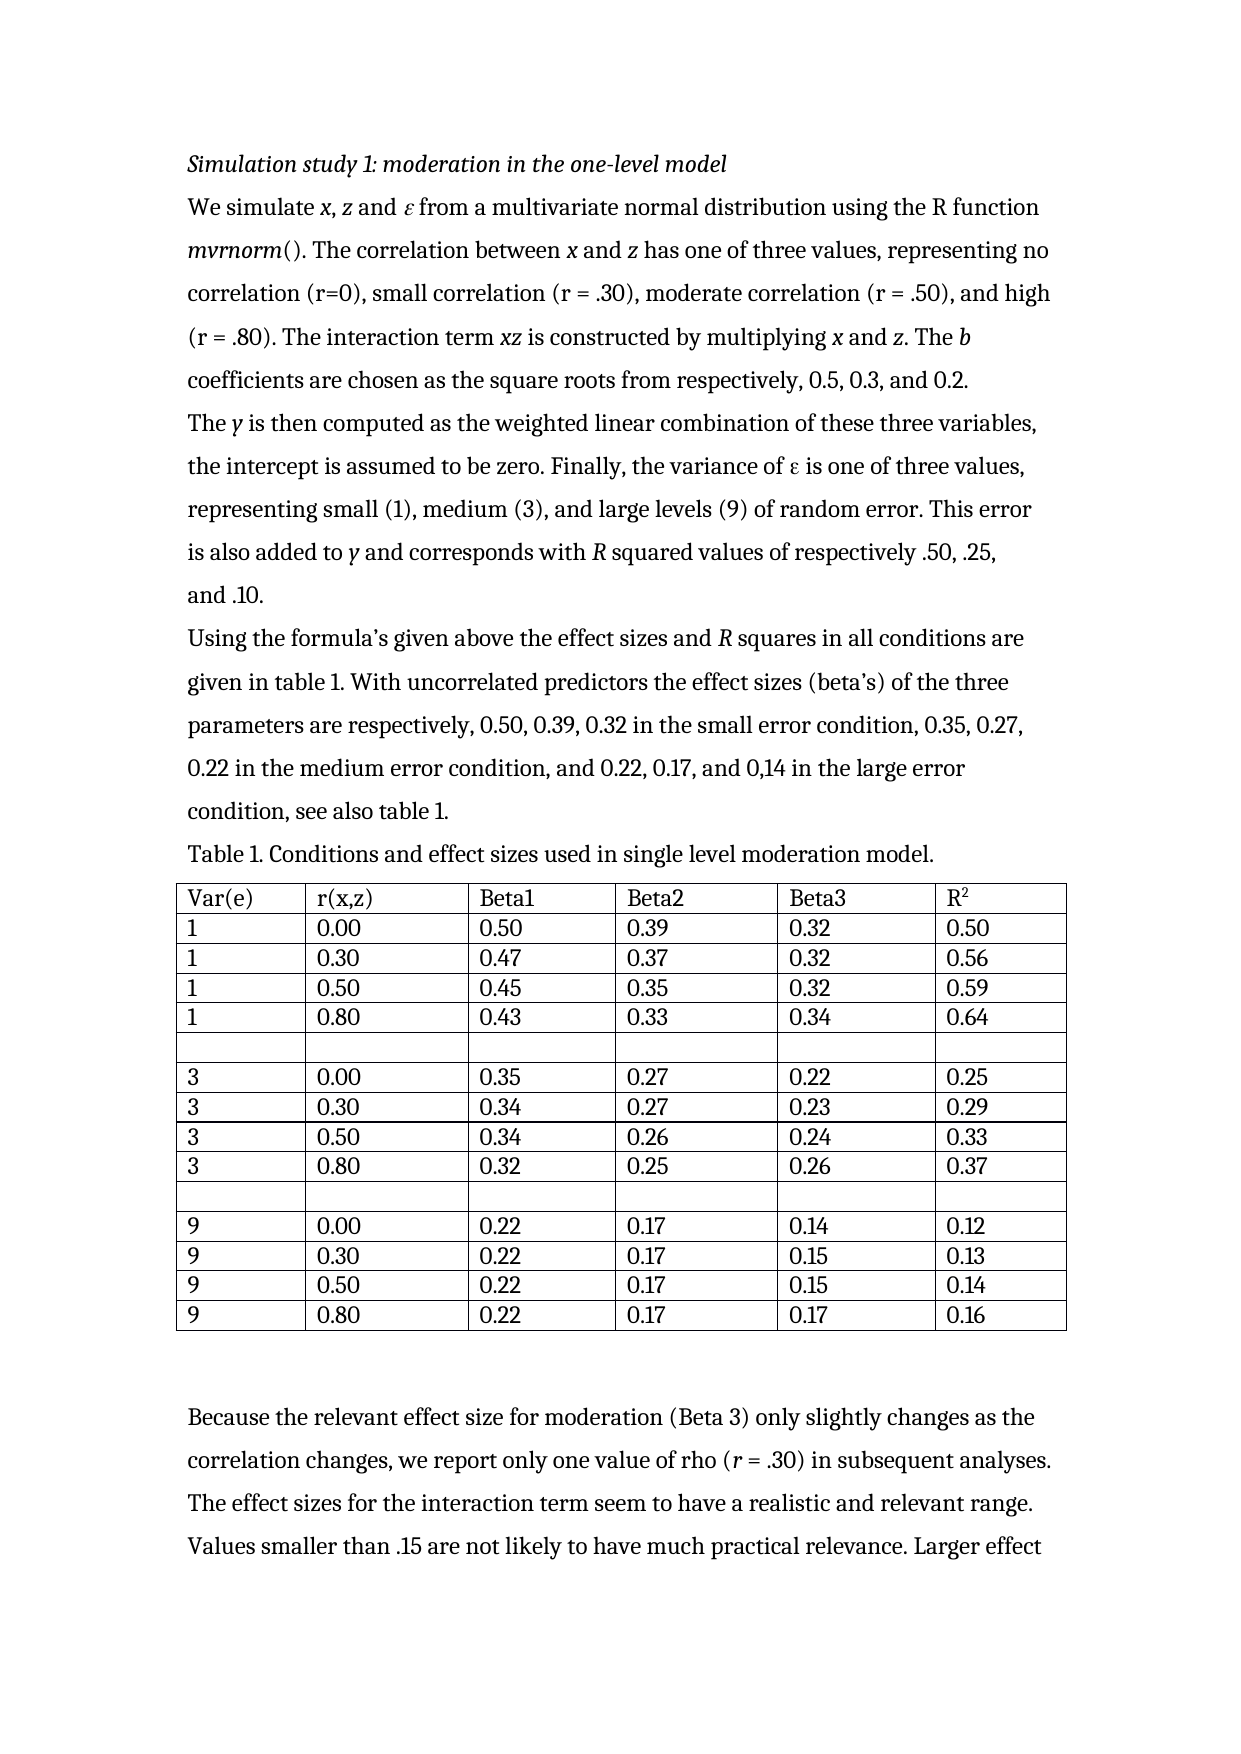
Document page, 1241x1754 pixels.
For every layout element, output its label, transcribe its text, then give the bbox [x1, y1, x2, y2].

table_cell 0.80 [306, 1152, 468, 1181]
table_cell 0.22 [469, 1242, 615, 1270]
table_cell 0.15 [778, 1242, 935, 1270]
table_cell 0.32 [778, 944, 935, 972]
table_cell [936, 1182, 1066, 1211]
table_cell 3 [177, 1093, 305, 1121]
table_cell 0.47 [469, 944, 615, 972]
table_cell 0.22 [469, 1301, 615, 1330]
table_cell 0.30 [306, 944, 468, 972]
table_cell 0.27 [616, 1093, 777, 1121]
table_cell 0.32 [778, 974, 935, 1002]
text The y is then computed as the weighted linear combination of these three variables, the intercept is assumed to be zero. Finally, the variance of  is one of three values, representing small (1), medium (3), and large levels (9) of random error. This error is also added to y and corresponds with R squared values of respectively .50, .25, and .10. [187, 409, 1053, 610]
table_cell 0.17 [616, 1242, 777, 1270]
table_cell 0.32 [469, 1152, 615, 1181]
table_cell 0.25 [936, 1063, 1066, 1092]
table_cell [936, 1033, 1066, 1062]
table_cell 0.26 [778, 1152, 935, 1181]
table_cell [469, 1033, 615, 1062]
text Table 1. Conditions and effect sizes used in single level moderation model. [187, 840, 1053, 869]
table_cell 0.34 [469, 1093, 615, 1121]
table_cell 0.33 [616, 1003, 777, 1032]
table_cell 0.25 [616, 1152, 777, 1181]
table_cell 0.27 [616, 1063, 777, 1092]
table_cell 0.43 [469, 1003, 615, 1032]
table_cell [306, 1033, 468, 1062]
table_cell 0.15 [778, 1271, 935, 1300]
table_header Beta3 [778, 884, 935, 913]
table_cell 0.37 [936, 1152, 1066, 1181]
table_cell 0.00 [306, 1212, 468, 1241]
table_cell [177, 1182, 305, 1211]
table_cell [778, 1033, 935, 1062]
text Using the formula’s given above the effect sizes and R squares in all conditions are given in table 1. With uncorrelated predictors the effect sizes (beta’s) of the three parameters are respectively, 0.50, 0.39, 0.32 in the small error condition, 0.35, 0.27, 0.22 in the medium error condition, and 0.22, 0.17, and 0,14 in the large error condition, see also table 1. [187, 624, 1053, 826]
table_cell 0.14 [778, 1212, 935, 1241]
table_cell 0.00 [306, 914, 468, 943]
table_cell 0.59 [936, 974, 1066, 1002]
table_cell 0.14 [936, 1271, 1066, 1300]
table_header Var(e) [177, 884, 305, 913]
table_cell 0.56 [936, 944, 1066, 972]
table_cell 0.16 [936, 1301, 1066, 1330]
text We simulate x, z and  from a multivariate normal distribution using the R function mvrnorm(). The correlation between x and z has one of three values, representing no correlation (r=0), small correlation (r = .30), moderate correlation (r = .50), and high (r = .80). The interaction term xz is constructed by multiplying x and z. The b coefficients are chosen as the square roots from respectively, 0.5, 0.3, and 0.2. [187, 193, 1053, 394]
table_cell 9 [177, 1212, 305, 1241]
table_cell [177, 1033, 305, 1062]
table_cell 0.30 [306, 1093, 468, 1121]
table_cell 0.17 [616, 1212, 777, 1241]
table_header R2 [936, 884, 1066, 913]
table_cell 0.64 [936, 1003, 1066, 1032]
table_cell 0.32 [778, 914, 935, 943]
table_cell 0.45 [469, 974, 615, 1002]
table_cell 0.22 [469, 1212, 615, 1241]
table_cell 0.29 [936, 1093, 1066, 1121]
text Simulation study 1: moderation in the one-level model [187, 150, 1053, 179]
table_cell 9 [177, 1242, 305, 1270]
table_cell 0.39 [616, 914, 777, 943]
table_cell 0.35 [469, 1063, 615, 1092]
table_cell 1 [177, 1003, 305, 1032]
table_cell 0.80 [306, 1301, 468, 1330]
table_cell 0.50 [306, 1271, 468, 1300]
table_cell 0.17 [778, 1301, 935, 1330]
table_cell [616, 1182, 777, 1211]
table_header Beta2 [616, 884, 777, 913]
table_cell [616, 1033, 777, 1062]
table_cell 0.23 [778, 1093, 935, 1121]
text Because the relevant effect size for moderation (Beta 3) only slightly changes as the correlation changes, we report only one value of rho (r = .30) in subsequent analyses. The effect sizes for the interaction term seem to have a realistic and relevant range. Values smaller than .15 are not likely to have much practical relevance. Larger effect [187, 1403, 1053, 1561]
table_cell 0.35 [616, 974, 777, 1002]
table_cell 0.30 [306, 1242, 468, 1270]
table_cell 0.12 [936, 1212, 1066, 1241]
table_cell 3 [177, 1123, 305, 1151]
table_cell 0.22 [778, 1063, 935, 1092]
table_cell 0.50 [936, 914, 1066, 943]
table_cell 0.34 [469, 1123, 615, 1151]
table_cell 0.50 [306, 974, 468, 1002]
table_cell 0.50 [469, 914, 615, 943]
table_cell 0.26 [616, 1123, 777, 1151]
table_cell 0.00 [306, 1063, 468, 1092]
table_cell 9 [177, 1301, 305, 1330]
table_cell 0.17 [616, 1301, 777, 1330]
table_cell 0.17 [616, 1271, 777, 1300]
table_header r(x,z) [306, 884, 468, 913]
table_cell 0.37 [616, 944, 777, 972]
table_cell 3 [177, 1152, 305, 1181]
table_cell 0.34 [778, 1003, 935, 1032]
table_cell [469, 1182, 615, 1211]
table_cell 3 [177, 1063, 305, 1092]
table_cell 0.50 [306, 1123, 468, 1151]
table_header Beta1 [469, 884, 615, 913]
table_cell [306, 1182, 468, 1211]
table_cell 1 [177, 944, 305, 972]
table_cell 0.24 [778, 1123, 935, 1151]
table_cell 0.13 [936, 1242, 1066, 1270]
table_cell 0.80 [306, 1003, 468, 1032]
table_cell 9 [177, 1271, 305, 1300]
table_cell 1 [177, 914, 305, 943]
table_cell 0.22 [469, 1271, 615, 1300]
table_cell 1 [177, 974, 305, 1002]
table_cell 0.33 [936, 1123, 1066, 1151]
table_cell [778, 1182, 935, 1211]
